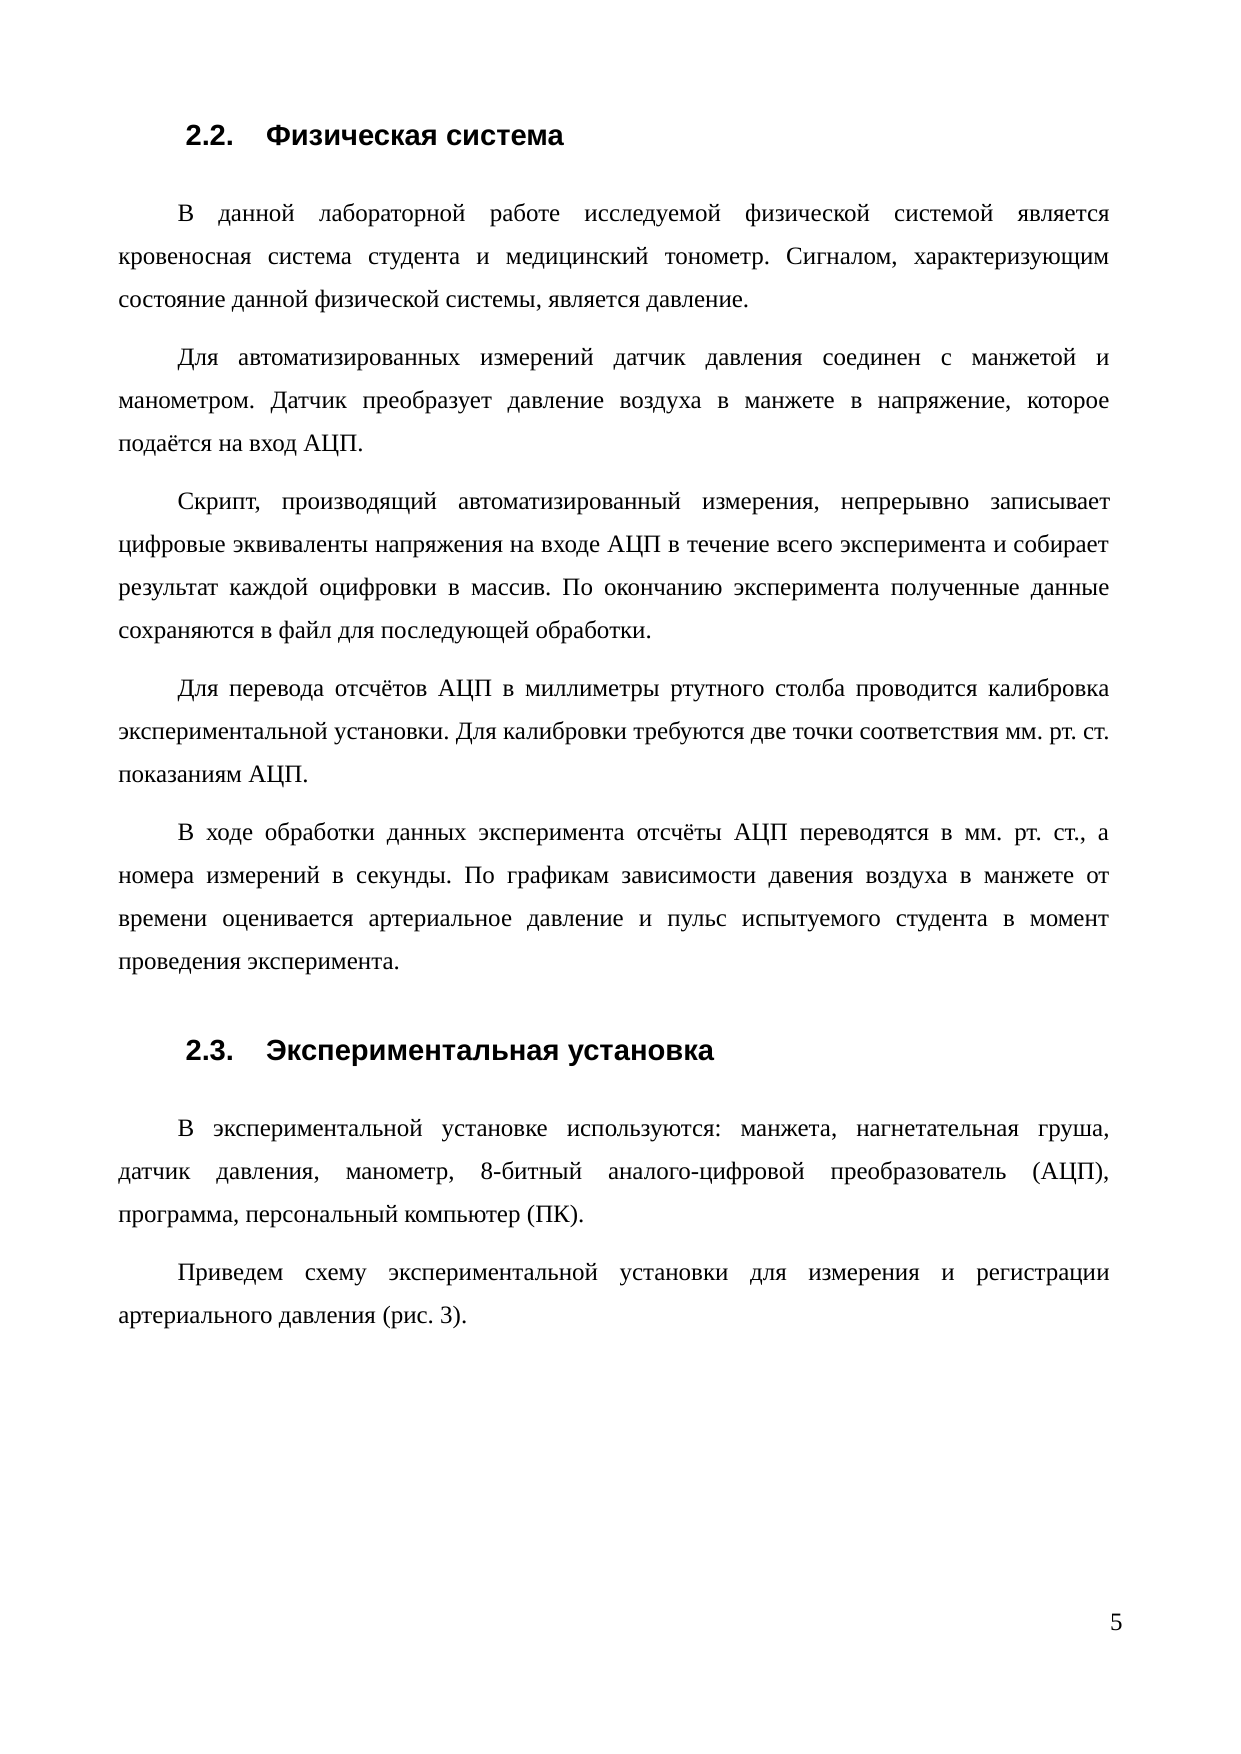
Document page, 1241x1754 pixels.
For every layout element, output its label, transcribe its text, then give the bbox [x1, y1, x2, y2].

text Приведем схему экспериментальной установки для измерения и регистрации артериального давления (рис. 3). [118, 1257, 1110, 1329]
subtitle Экспериментальная установка [118, 1033, 1122, 1067]
text Для перевода отсчётов АЦП в миллиметры ртутного столба проводится калибровка экспериментальной установки. Для калибровки требуются две точки соответствия мм. рт. ст. показаниям АЦП. [118, 673, 1110, 788]
text В данной лабораторной работе исследуемой физической системой является кровеносная система студента и медицинский тонометр. Сигналом, характеризующим состояние данной физической системы, является давление. [118, 198, 1110, 313]
text В экспериментальной установке используются: манжета, нагнетательная груша, датчик давления, манометр, 8-битный аналого-цифровой преобразователь (АЦП), программа, персональный компьютер (ПК). [118, 1113, 1110, 1228]
text В ходе обработки данных эксперимента отсчёты АЦП переводятся в мм. рт. ст., а номера измерений в секунды. По графикам зависимости давения воздуха в манжете от времени оценивается артериальное давление и пульс испытуемого студента в момент проведения эксперимента. [118, 817, 1110, 975]
text Для автоматизированных измерений датчик давления соединен с манжетой и манометром. Датчик преобразует давление воздуха в манжете в напряжение, которое подаётся на вход АЦП. [118, 342, 1110, 457]
text Скрипт, производящий автоматизированный измерения, непрерывно записывает цифровые эквиваленты напряжения на входе АЦП в течение всего эксперимента и собирает результат каждой оцифровки в массив. По окончанию эксперимента полученные данные сохраняются в файл для последующей обработки. [118, 486, 1110, 644]
subtitle Физическая система [118, 118, 1122, 152]
